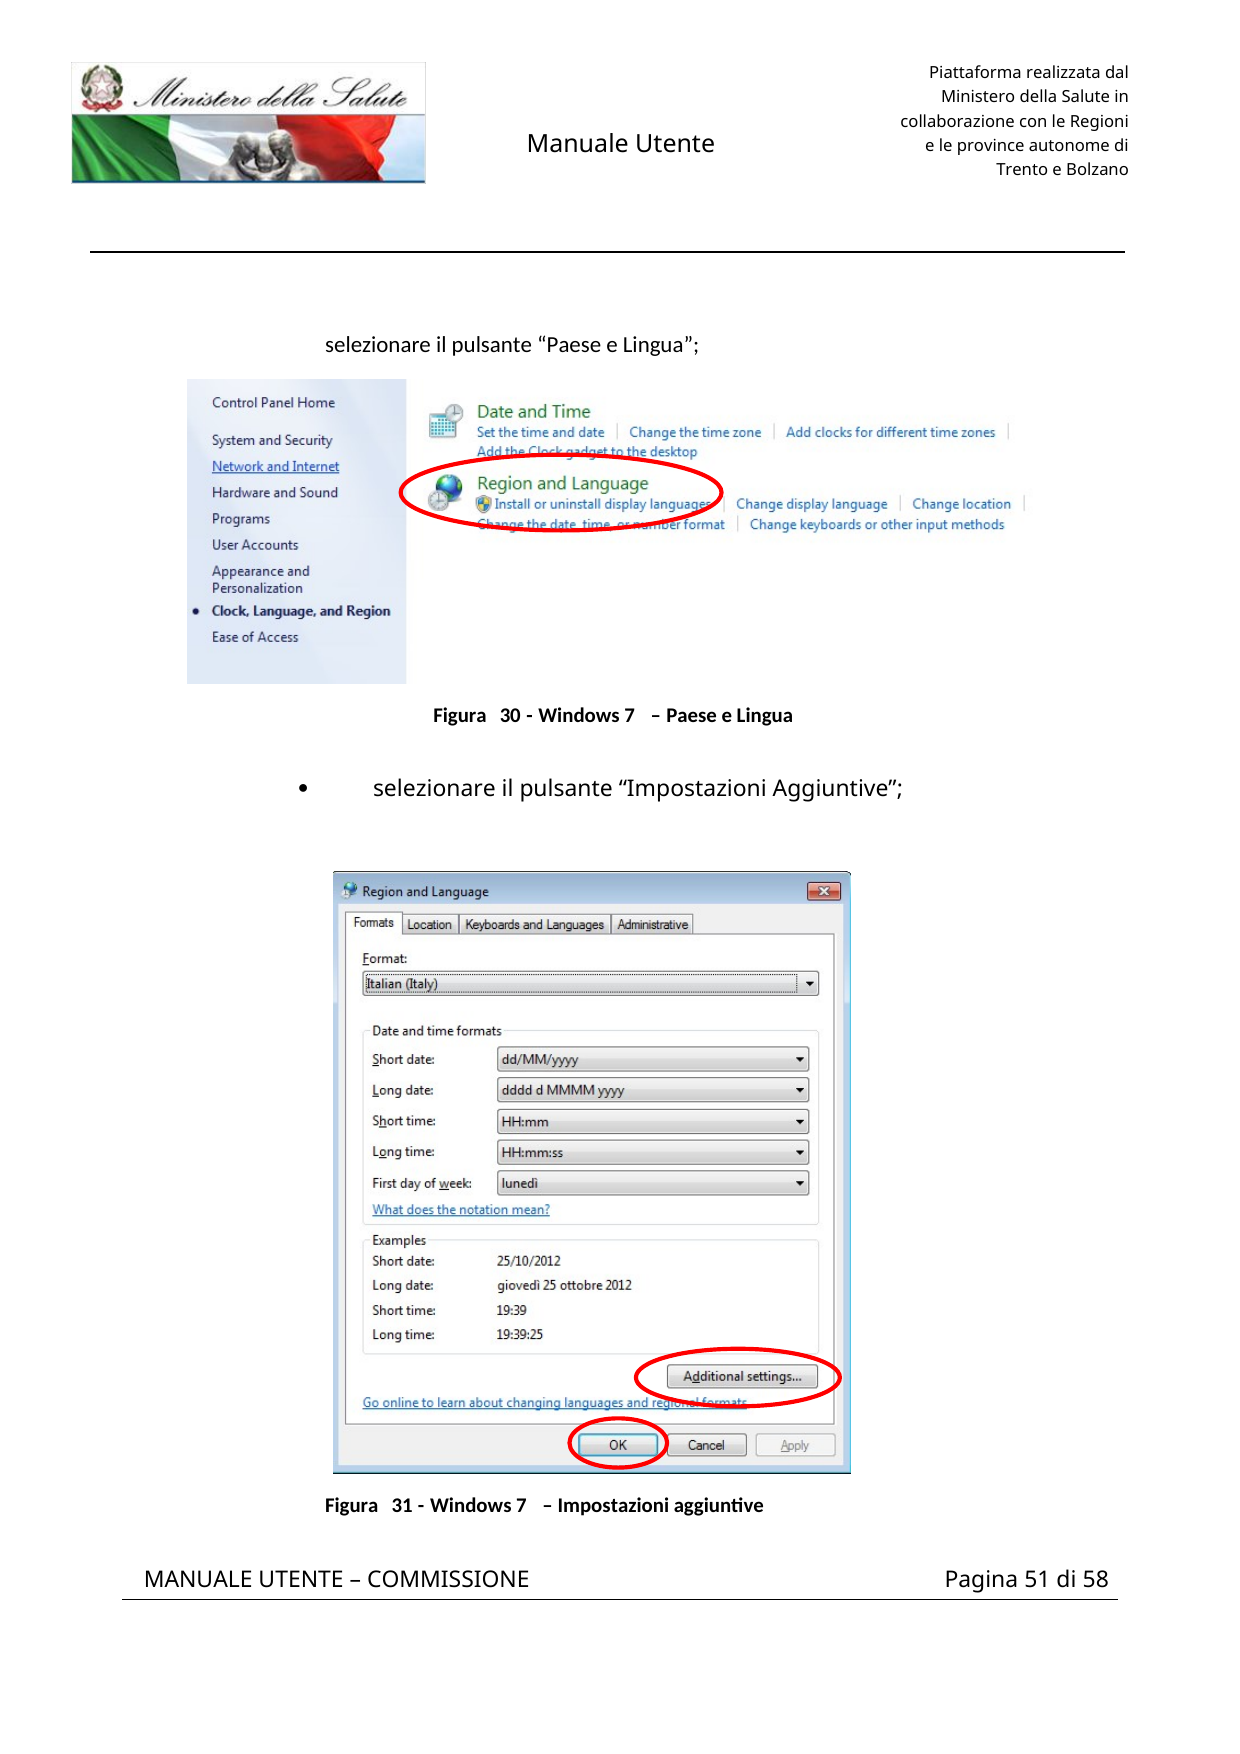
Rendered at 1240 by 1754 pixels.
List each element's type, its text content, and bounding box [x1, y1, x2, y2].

list selezionare il pulsante “Impostazioni Aggiuntive”; [112, 772, 1096, 803]
